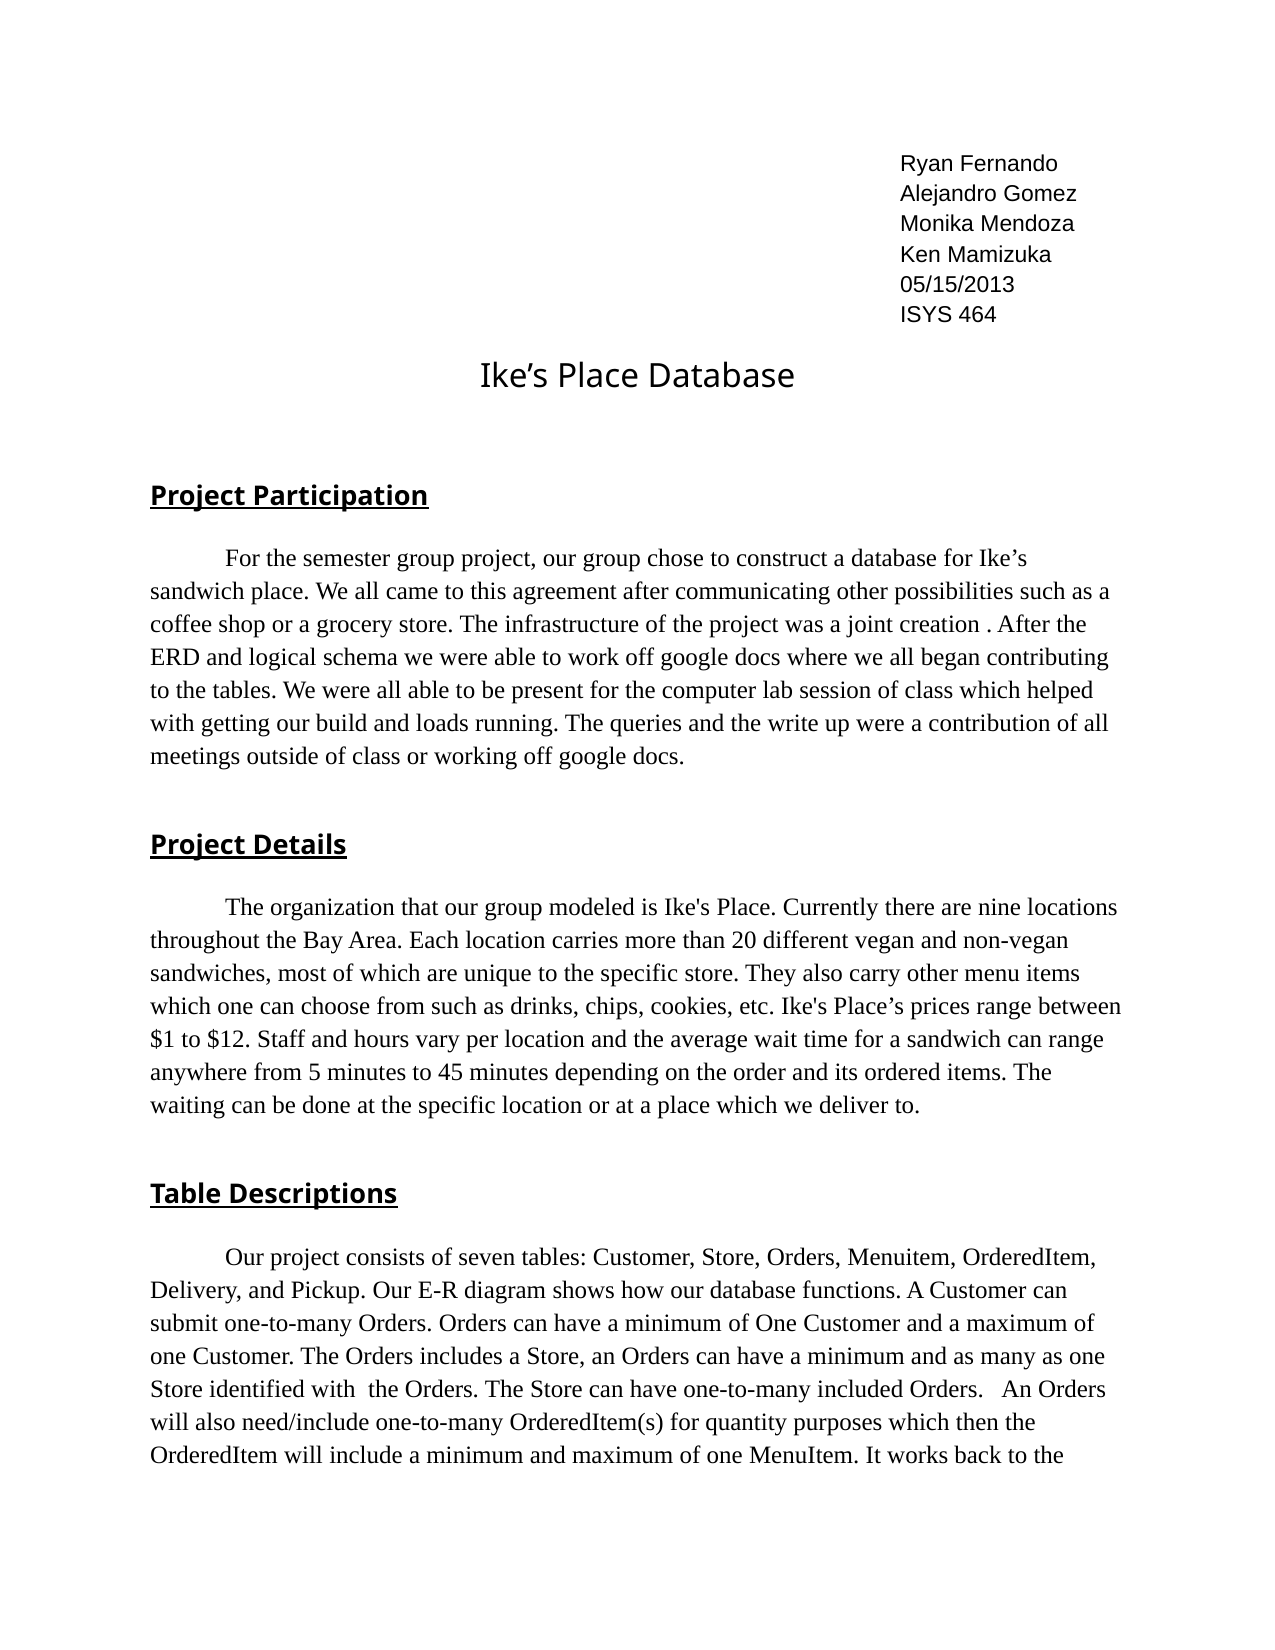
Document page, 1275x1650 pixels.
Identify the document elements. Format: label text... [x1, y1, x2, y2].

text ISYS 464 [150, 301, 1125, 327]
subtitle Project Details [150, 825, 1125, 862]
text Monika Mendoza [150, 210, 1125, 237]
text Ken Mamizuka [150, 241, 1125, 267]
text 05/15/2013 [150, 271, 1125, 297]
subtitle Table Descriptions [150, 1174, 1125, 1211]
text Alejandro Gomez [150, 180, 1125, 207]
text Ryan Fernando [150, 150, 1125, 176]
subtitle Project Participation [150, 476, 1125, 513]
text For the semester group project, our group chose to construct a database for Ike’s sandwich place. We all came to this agreement after communicating other possibilities such as a coffee shop or a grocery store. The infrastructure of the project was a joint creation . After the ERD and logical schema we were able to work off google docs where we all began contributing to the tables. We were all able to be present for the computer lab session of class which helped with getting our build and loads running. The queries and the write up were a contribution of all meetings outside of class or working off google docs. [150, 543, 1125, 770]
text Our project consists of seven tables: Customer, Store, Orders, Menuitem, OrderedItem, Delivery, and Pickup. Our E-R diagram shows how our database functions. A Customer can submit one-to-many Orders. Orders can have a minimum of One Customer and a maximum of one Customer. The Orders includes a Store, an Orders can have a minimum and as many as one Store identified with the Orders. The Store can have one-to-many included Orders. An Orders will also need/include one-to-many OrderedItem(s) for quantity purposes which then the OrderedItem will include a minimum and maximum of one MenuItem. It works back to the [150, 1242, 1125, 1468]
text The organization that our group modeled is Ike's Place. Currently there are nine locations throughout the Bay Area. Each location carries more than 20 different vegan and non-vegan sandwiches, most of which are unique to the specific store. They also carry other menu items which one can choose from such as drinks, chips, cookies, etc. Ike's Place’s prices range between $1 to $12. Staff and hours vary per location and the average wait time for a sandwich can range anywhere from 5 minutes to 45 minutes depending on the order and its ordered items. The waiting can be done at the specific location or at a place which we deliver to. [150, 892, 1125, 1119]
subtitle Ike’s Place Database [150, 352, 1125, 397]
